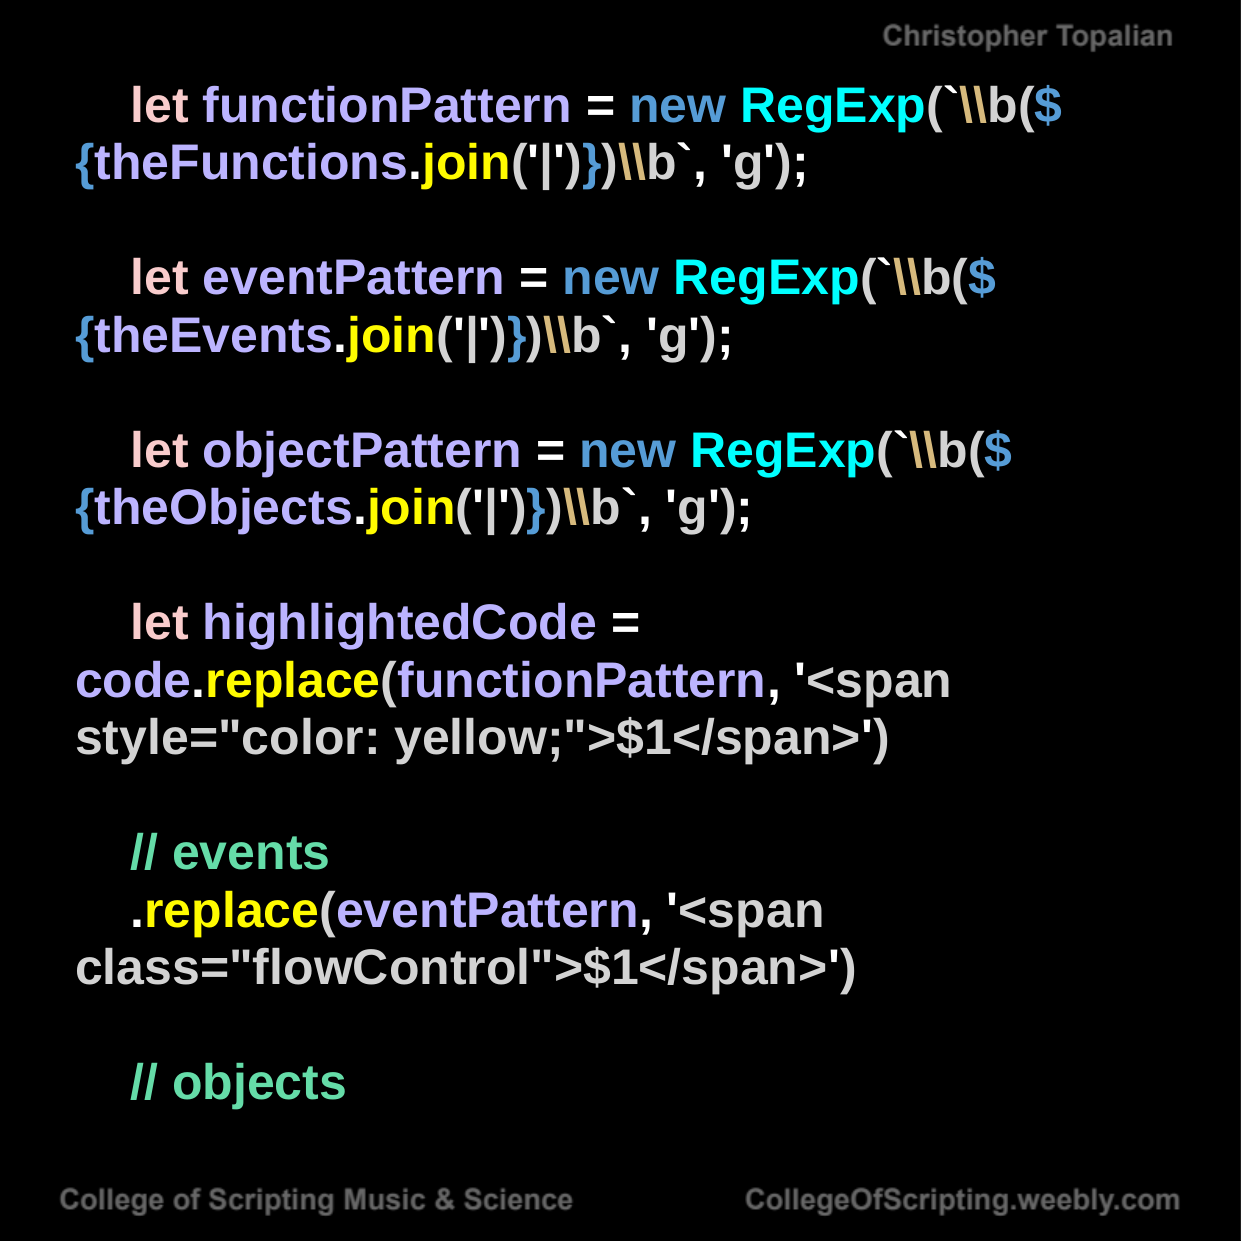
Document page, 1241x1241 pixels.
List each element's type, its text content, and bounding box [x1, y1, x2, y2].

text let eventPattern = new RegExp(`\\b(${theEvents.join('|')})\\b`, 'g'); [75, 247, 1166, 362]
text let highlightedCode = code.replace(functionPattern, '<span style="color: yellow;">$1</span>') [75, 592, 1166, 765]
text // objects [75, 1052, 1166, 1110]
text // events [75, 822, 1166, 880]
text let objectPattern = new RegExp(`\\b(${theObjects.join('|')})\\b`, 'g'); [75, 420, 1166, 535]
text let functionPattern = new RegExp(`\\b(${theFunctions.join('|')})\\b`, 'g'); [75, 75, 1166, 190]
text .replace(eventPattern, '<span class="flowControl">$1</span>') [75, 880, 1166, 995]
